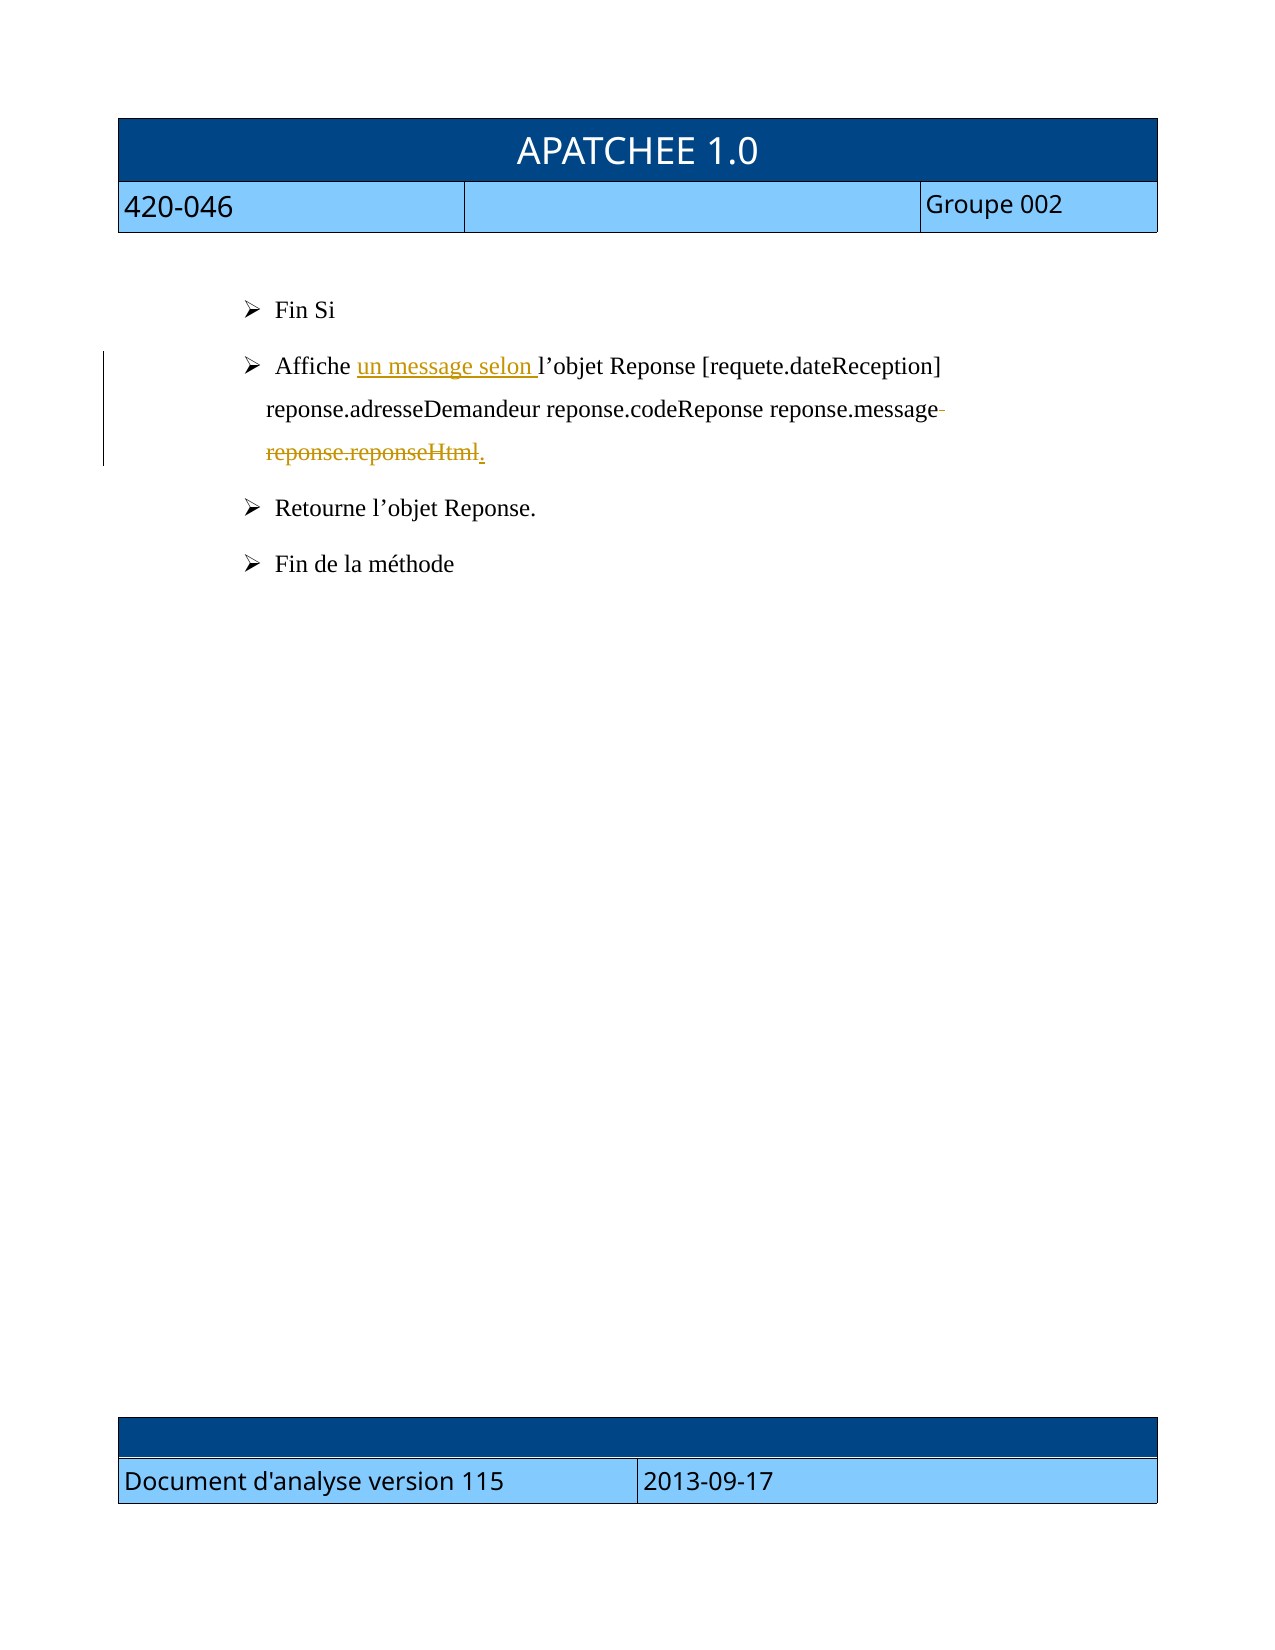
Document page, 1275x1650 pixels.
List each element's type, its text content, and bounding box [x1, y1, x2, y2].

list Retourne l’objet Reponse. [242, 493, 1157, 522]
list Affiche un message selon l’objet Reponse [requete.dateReception] reponse.adresseDemandeur reponse.codeReponse reponse.message. [242, 351, 1157, 466]
list Fin de la méthode [242, 549, 1157, 577]
list Fin Si [242, 296, 1157, 324]
